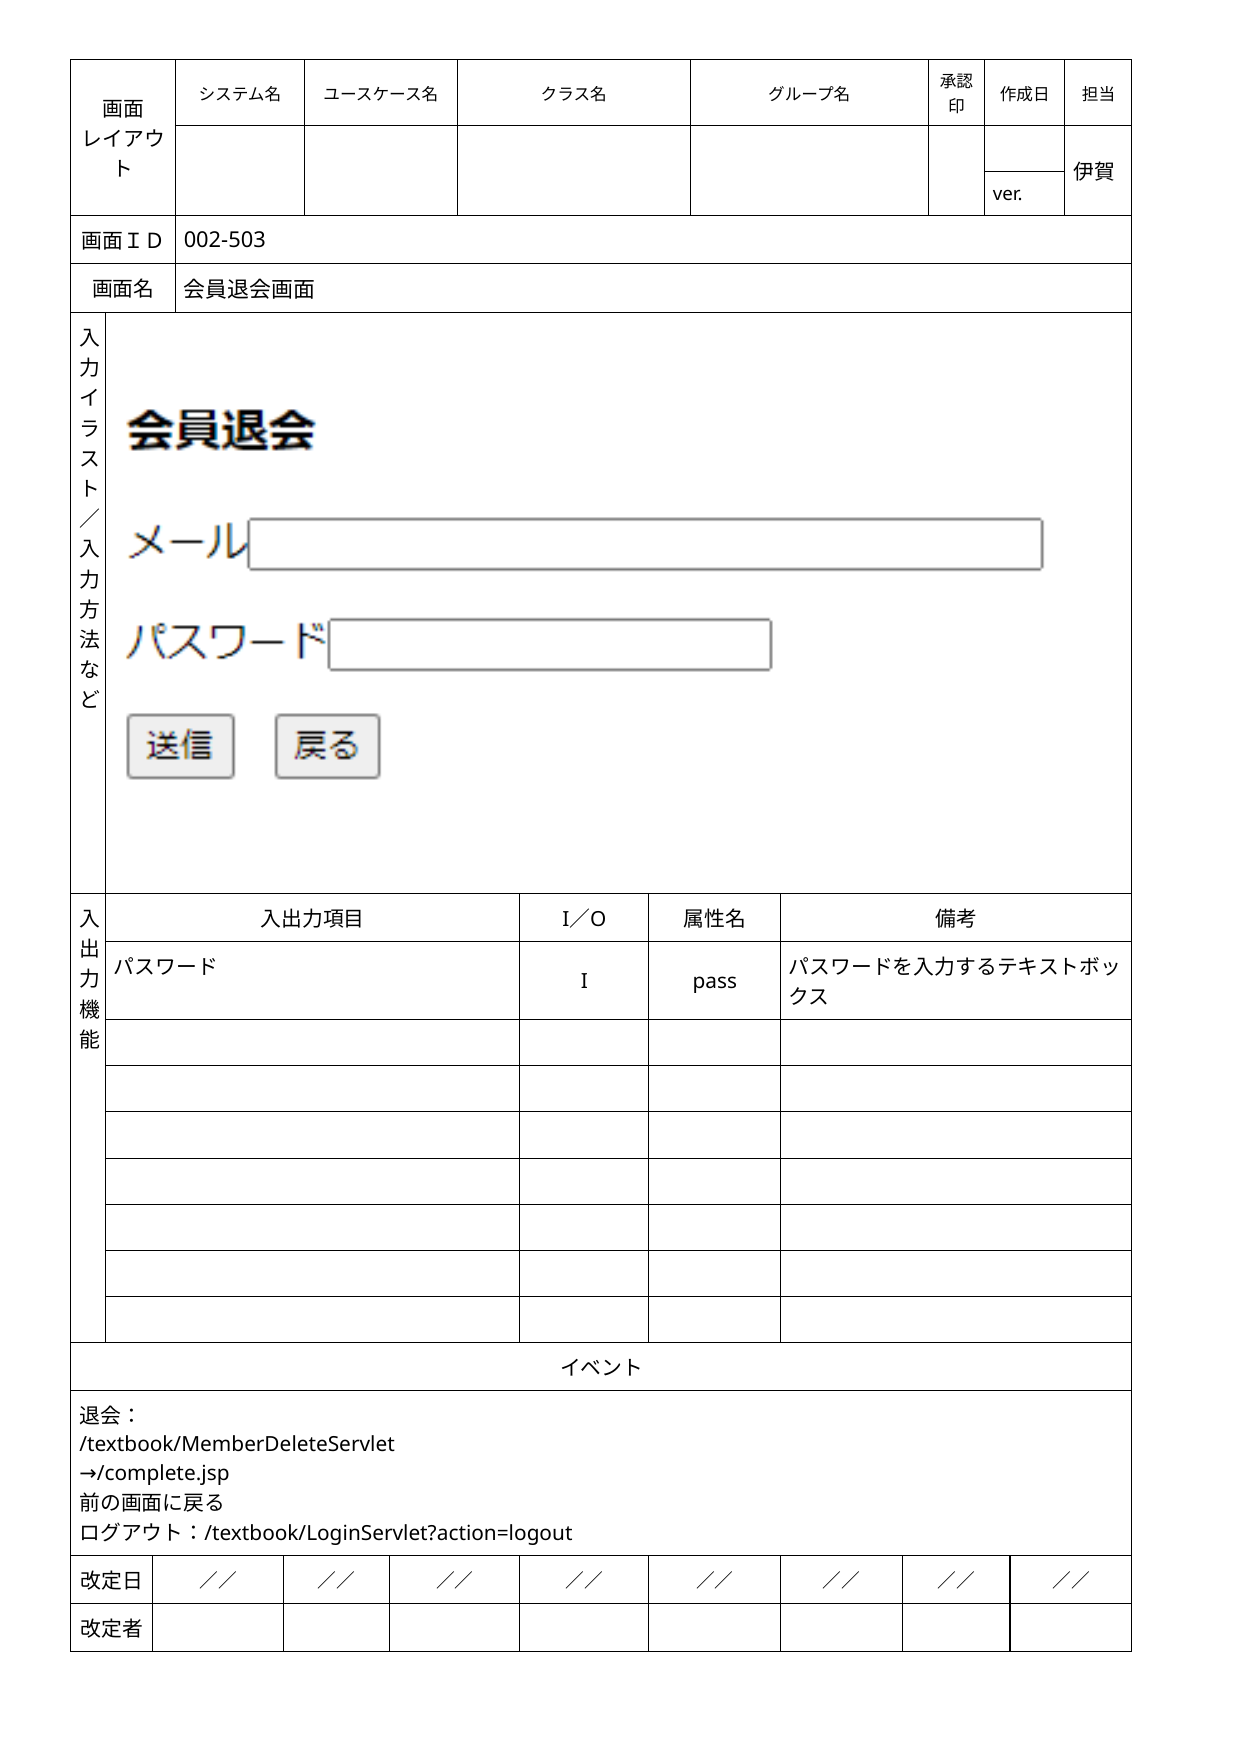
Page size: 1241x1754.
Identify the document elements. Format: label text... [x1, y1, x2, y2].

table_cell [520, 1205, 648, 1250]
table_cell [106, 1205, 519, 1250]
table_cell 退会： /textbook/MemberDeleteServlet →/complete.jsp 前の画面に戻る ログアウト：/textbook/LoginServlet?action=logout [71, 1391, 1131, 1555]
table_cell 画面ＩＤ [71, 216, 175, 262]
table_cell [781, 1159, 1131, 1203]
table_cell [520, 1159, 648, 1203]
table_cell ／／ [781, 1556, 902, 1603]
table_cell [520, 1604, 648, 1651]
table_cell [176, 126, 304, 214]
table_cell ／／ [649, 1556, 780, 1603]
table_cell [781, 1251, 1131, 1296]
table_header 担当 [1065, 60, 1131, 125]
table_header ユースケース名 [305, 60, 457, 125]
table_cell ／／ [153, 1556, 283, 1603]
table_cell ver. [985, 172, 1064, 214]
table_cell [781, 1066, 1131, 1111]
table_cell [305, 126, 457, 214]
table_header 画面 レイアウト [71, 60, 175, 214]
table_cell [649, 1604, 780, 1651]
table_cell 入力イラスト／入力方法など [71, 313, 105, 893]
table_cell 会員退会画面 [176, 264, 1131, 312]
table_cell イベント [71, 1343, 1131, 1390]
table_cell 改定日 [71, 1556, 152, 1603]
table_cell I [520, 942, 648, 1019]
table_cell [520, 1020, 648, 1065]
table_header 承認印 [929, 60, 984, 125]
table_cell パスワードを入力するテキストボックス [781, 942, 1131, 1019]
table_cell [781, 1297, 1131, 1342]
table_cell [903, 1604, 1009, 1651]
table_cell パスワード [106, 942, 519, 1019]
table_cell [649, 1251, 780, 1296]
table_cell [781, 1205, 1131, 1250]
table_cell [781, 1112, 1131, 1157]
table_header クラス名 [458, 60, 690, 125]
table_cell [106, 313, 1131, 893]
table_cell [649, 1297, 780, 1342]
table_cell [153, 1604, 283, 1651]
table_cell ／／ [390, 1556, 519, 1603]
table_cell [106, 1159, 519, 1203]
table_cell [520, 1251, 648, 1296]
table_cell [649, 1066, 780, 1111]
table_cell [106, 1020, 519, 1065]
table_cell [520, 1066, 648, 1111]
table_cell [985, 126, 1064, 171]
table_cell [649, 1159, 780, 1203]
table_cell [284, 1604, 389, 1651]
table_cell [781, 1020, 1131, 1065]
table_cell pass [649, 942, 780, 1019]
table_cell [106, 1251, 519, 1296]
table_cell 属性名 [649, 894, 780, 941]
table_cell [106, 1112, 519, 1157]
table_cell [390, 1604, 519, 1651]
table_cell [691, 126, 928, 214]
table_header システム名 [176, 60, 304, 125]
table_cell [929, 126, 984, 214]
table_cell ／／ [903, 1556, 1009, 1603]
table_cell 伊賀 [1065, 126, 1131, 214]
table_cell [649, 1112, 780, 1157]
table_cell [520, 1112, 648, 1157]
table_cell [106, 1066, 519, 1111]
table_cell 入出力項目 [106, 894, 519, 941]
table_cell [1011, 1604, 1131, 1651]
table_header 作成日 [985, 60, 1064, 125]
table_cell [649, 1020, 780, 1065]
table_header グループ名 [691, 60, 928, 125]
table_cell 備考 [781, 894, 1131, 941]
table_cell ／／ [284, 1556, 389, 1603]
picture [115, 383, 1112, 815]
table_cell [458, 126, 690, 214]
table_cell 002-503 [176, 216, 1131, 262]
table_cell I／O [520, 894, 648, 941]
table_cell 画面名 [71, 264, 175, 312]
table_cell ／／ [520, 1556, 648, 1603]
table_cell [520, 1297, 648, 1342]
table_cell [106, 1297, 519, 1342]
table_cell [781, 1604, 902, 1651]
table_cell ／／ [1011, 1556, 1131, 1603]
table_cell [649, 1205, 780, 1250]
table_cell 入出力機能 [71, 894, 105, 1342]
table_cell 改定者 [71, 1604, 152, 1651]
